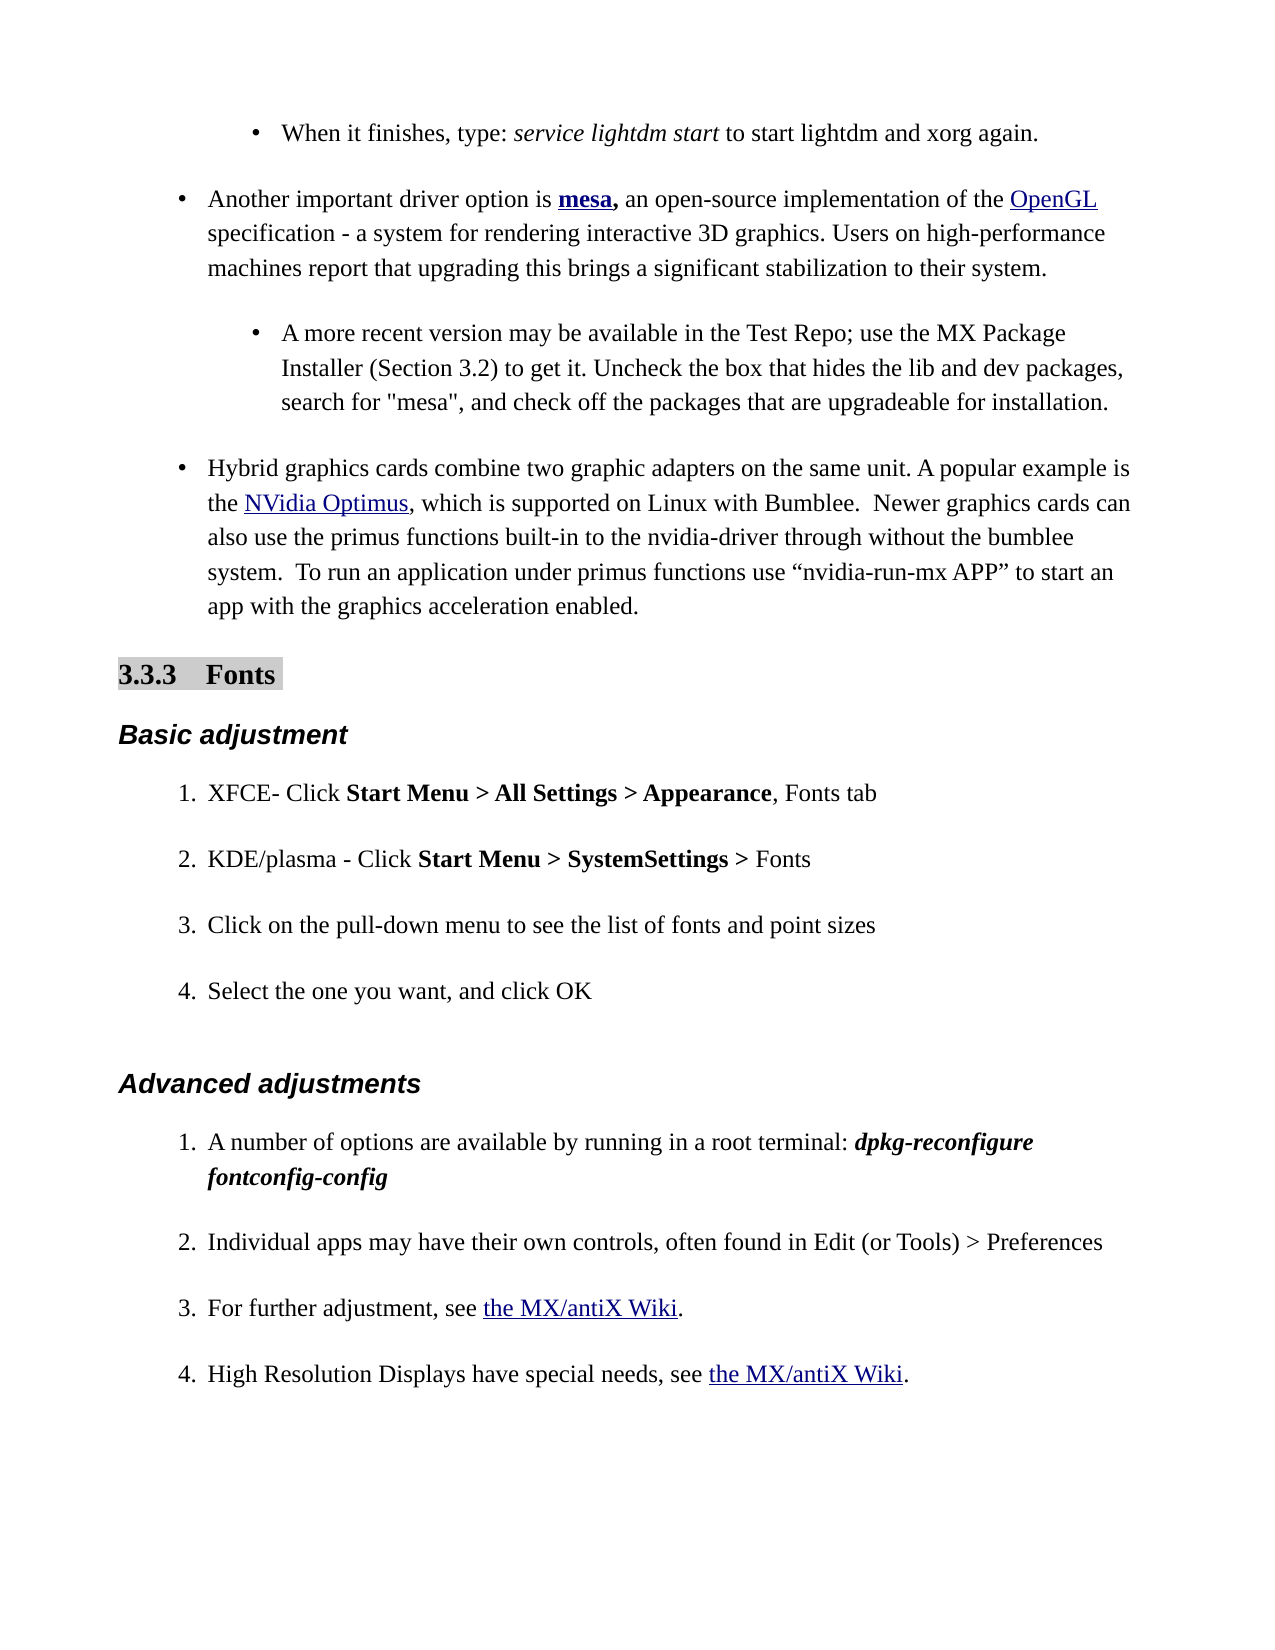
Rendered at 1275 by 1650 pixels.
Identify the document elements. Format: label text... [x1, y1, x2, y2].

list When it finishes, type: service lightdm start to start lightdm and xorg again. [252, 118, 1141, 147]
list A more recent version may be available in the Test Repo; use the MX Package Installer (Section 3.2) to get it. Uncheck the box that hides the lib and dev packages, search for "mesa", and check off the packages that are upgradeable for installation. [252, 318, 1141, 416]
list Another important driver option is mesa, an open-source implementation of the OpenGL specification - a system for rendering interactive 3D graphics. Users on high-performance machines report that upgrading this brings a significant stabilization to their system. [178, 184, 1141, 282]
list A number of options are available by running in a root terminal: dpkg-reconfigure fontconfig-config [178, 1127, 1141, 1190]
list Hybrid graphics cards combine two graphic adapters on the same unit. A popular example is the NVidia Optimus, which is supported on Linux with Bumblee. Newer graphics cards can also use the primus functions built-in to the nvidia-driver through without the bumblee system. To run an application under primus functions use “nvidia-run-mx APP” to start an app with the graphics acceleration enabled. [178, 453, 1141, 620]
list For further adjustment, see the MX/antiX Wiki. [178, 1293, 1141, 1322]
list KDE/plasma - Click Start Menu > SystemSettings > Fonts [178, 844, 1141, 873]
subtitle Basic adjustment [118, 718, 1157, 750]
list Select the one you want, and click OK [178, 976, 1141, 1004]
list XFCE- Click Start Menu > All Settings > Appearance, Fonts tab [178, 778, 1141, 807]
list Individual apps may have their own controls, often found in Edit (or Tools) > Preferences [178, 1227, 1141, 1256]
subtitle 3.3.3 Fonts [283, 657, 1138, 690]
subtitle Advanced adjustments [118, 1067, 1157, 1099]
list High Resolution Displays have special needs, see the MX/antiX Wiki. [178, 1359, 1141, 1387]
list Click on the pull-down menu to see the list of fonts and point sizes [178, 910, 1141, 939]
